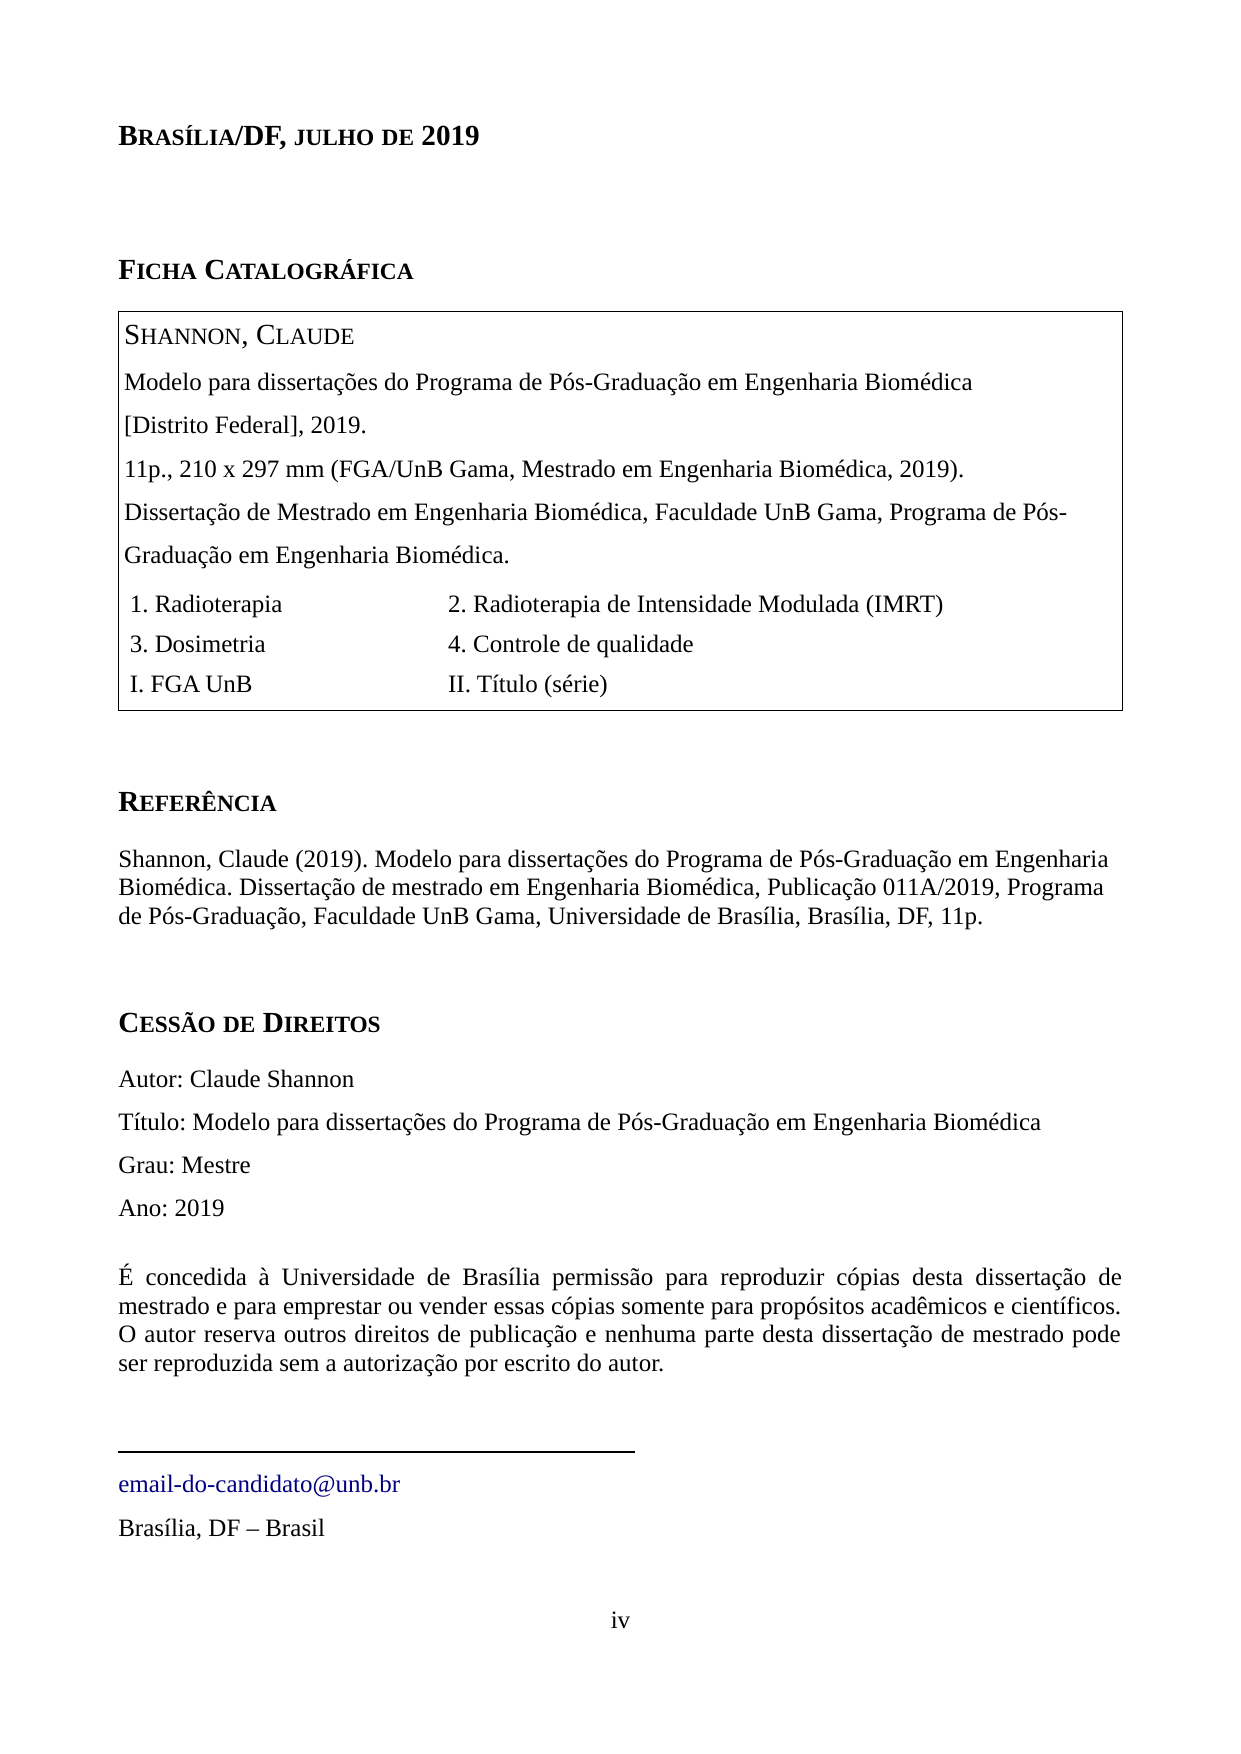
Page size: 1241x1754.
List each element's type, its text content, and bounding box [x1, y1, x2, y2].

table_header 2. Radioterapia de Intensidade Modulada (IMRT) [442, 583, 1117, 623]
text Título: Modelo para dissertações do Programa de Pós-Graduação em Engenharia Biomédica [118, 1107, 1122, 1136]
text Brasília/DF, julho de 2019 [118, 118, 1122, 152]
table_cell I. FGA UnB [124, 664, 442, 704]
text É concedida à Universidade de Brasília permissão para reproduzir cópias desta dissertação de mestrado e para emprestar ou vender essas cópias somente para propósitos acadêmicos e científicos. O autor reserva outros direitos de publicação e nenhuma parte desta dissertação de mestrado pode ser reproduzida sem a autorização por escrito do autor. [118, 1262, 1122, 1377]
text Autor: Claude Shannon [118, 1064, 1122, 1093]
text Referência [118, 784, 1122, 818]
table_cell 3. Dosimetria [124, 623, 442, 663]
text Cessão de Direitos [118, 1005, 1122, 1038]
text Brasília, DF – Brasil [118, 1513, 1122, 1541]
table_header 1. Radioterapia [124, 583, 442, 623]
table_cell 4. Controle de qualidade [442, 623, 1117, 663]
text Shannon, Claude (2019). Modelo para dissertações do Programa de Pós-Graduação em Engenharia Biomédica. Dissertação de mestrado em Engenharia Biomédica, Publicação 011A/2019, Programa de Pós-Graduação, Faculdade UnB Gama, Universidade de Brasília, Brasília, DF, 11p. [118, 844, 1122, 930]
text Grau: Mestre [118, 1150, 1122, 1179]
text Ficha Catalográfica [118, 252, 1122, 286]
text email-do-candidato@unb.br [118, 1469, 1122, 1498]
table_header Shannon, Claude Modelo para dissertações do Programa de Pós-Graduação em Engenharia Biomédica [Distrito Federal], 2019. 11p., 210 x 297 mm (FGA/UnB Gama, Mestrado em Engenharia Biomédica, 2019). Dissertação de Mestrado em Engenharia Biomédica, Faculdade UnB Gama, Programa de Pós-Graduação em Engenharia Biomédica. [119, 312, 1122, 709]
text Ano: 2019 [118, 1193, 1122, 1222]
table_cell II. Título (série) [442, 664, 1117, 704]
